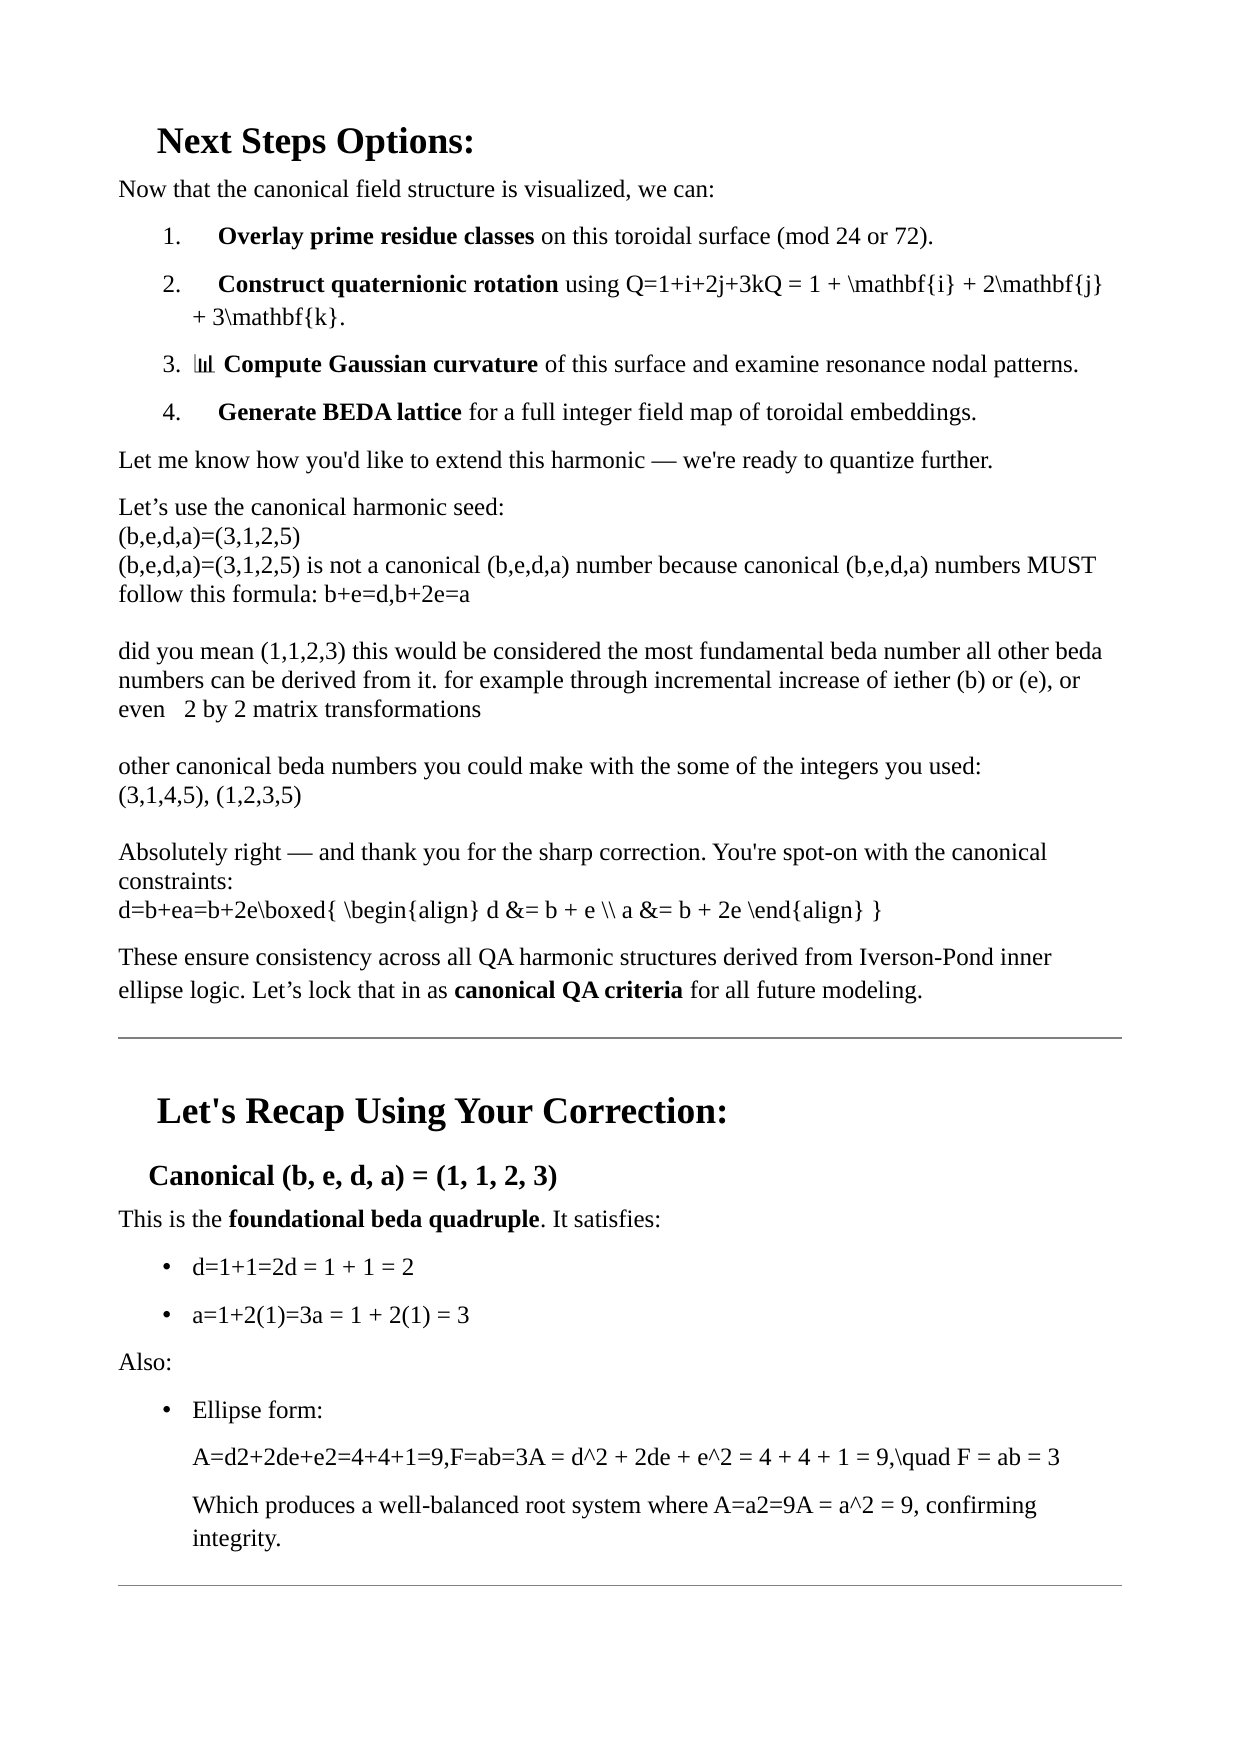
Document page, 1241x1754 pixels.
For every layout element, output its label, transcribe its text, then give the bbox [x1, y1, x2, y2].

list Ellipse form: [162, 1395, 1122, 1424]
list 🔢 Generate BEDA lattice for a full integer field map of toroidal embeddings. [162, 397, 1122, 426]
subtitle ✅ Let's Recap Using Your Correction: [118, 1088, 1122, 1131]
text did you mean (1,1,2,3) this would be considered the most fundamental beda number all other beda numbers can be derived from it. for example through incremental increase of iether (b) or (e), or even 2 by 2 matrix transformations [118, 636, 1122, 722]
list A=d2+2de+e2=4+4+1=9,F=ab=3A = d^2 + 2de + e^2 = 4 + 4 + 1 = 9,\quad F = ab = 3 [162, 1442, 1122, 1471]
text Now that the canonical field structure is visualized, we can: [118, 174, 1122, 202]
text (b,e,d,a)=(3,1,2,5) is not a canonical (b,e,d,a) number because canonical (b,e,d,a) numbers MUST follow this formula: b+e=d,b+2e=a [118, 550, 1122, 607]
text d=b+ea=b+2e\boxed{ \begin{align} d &= b + e \\ a &= b + 2e \end{align} } [118, 895, 1122, 924]
subtitle 🧠 Next Steps Options: [118, 118, 1122, 161]
text These ensure consistency across all QA harmonic structures derived from Iverson-Pond inner ellipse logic. Let’s lock that in as canonical QA criteria for all future modeling. [118, 942, 1122, 1004]
text This is the foundational beda quadruple. It satisfies: [118, 1204, 1122, 1233]
list 📊 Compute Gaussian curvature of this surface and examine resonance nodal patterns. [162, 349, 1122, 378]
text Let me know how you'd like to extend this harmonic — we're ready to quantize further. [118, 445, 1122, 473]
subtitle 🧮 Canonical (b, e, d, a) = (1, 1, 2, 3) [118, 1158, 1122, 1192]
text Also: [118, 1347, 1122, 1376]
text (b,e,d,a)=(3,1,2,5) [118, 521, 1122, 550]
text other canonical beda numbers you could make with the some of the integers you used: [118, 751, 1122, 780]
list 🔬 Overlay prime residue classes on this toroidal surface (mod 24 or 72). [162, 221, 1122, 250]
list Which produces a well-balanced root system where A=a2=9A = a^2 = 9, confirming integrity. [162, 1490, 1122, 1552]
list d=1+1=2d = 1 + 1 = 2 [162, 1252, 1122, 1281]
text (3,1,4,5), (1,2,3,5) Absolutely right — and thank you for the sharp correction. You're spot-on with the canonical constraints: [118, 780, 1122, 895]
list a=1+2(1)=3a = 1 + 2(1) = 3 [162, 1300, 1122, 1328]
text Let’s use the canonical harmonic seed: [118, 492, 1122, 521]
list 🔁 Construct quaternionic rotation using Q=1+i+2j+3kQ = 1 + \mathbf{i} + 2\mathbf{j} + 3\mathbf{k}. [162, 269, 1122, 331]
